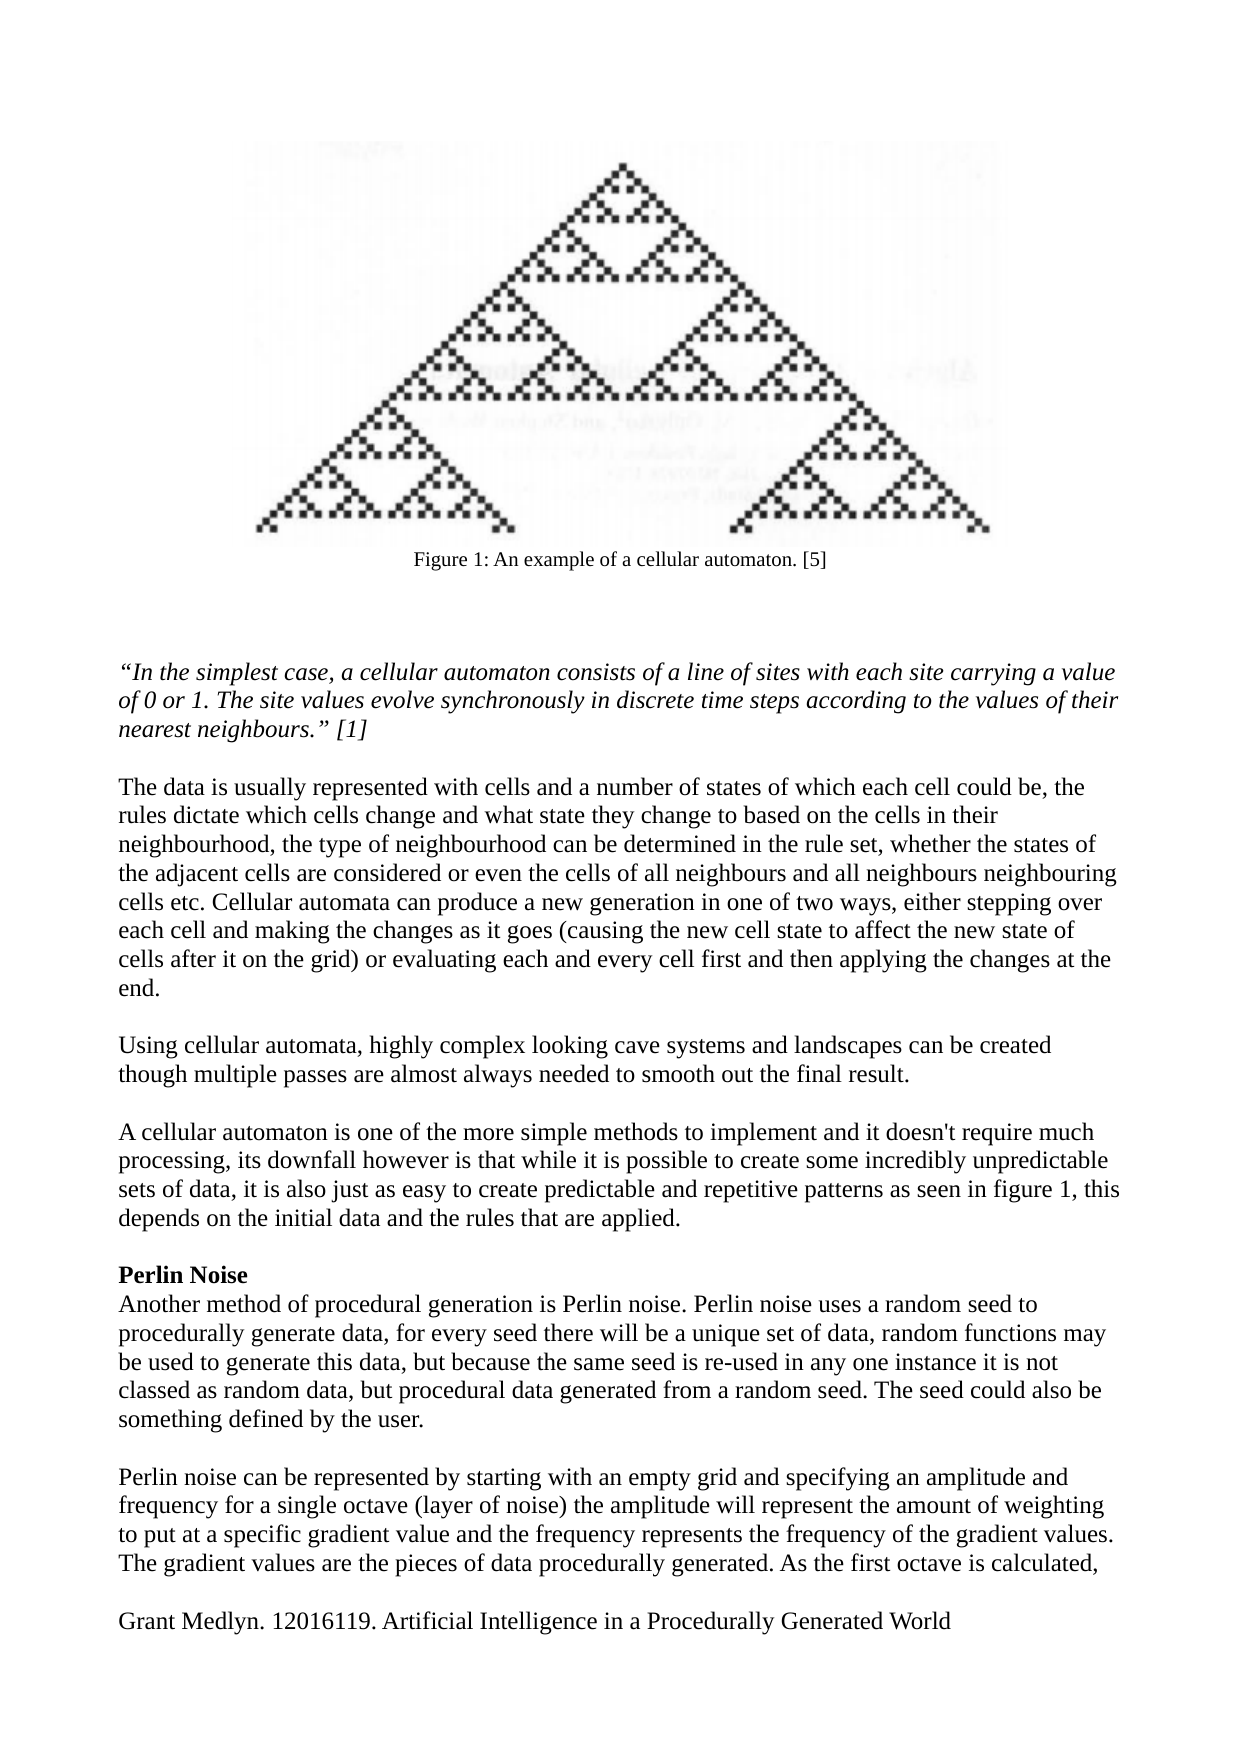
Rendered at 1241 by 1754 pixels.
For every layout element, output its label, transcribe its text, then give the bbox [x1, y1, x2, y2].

text “In the simplest case, a cellular automaton consists of a line of sites with each site carrying a value of 0 or 1. The site values evolve synchronously in discrete time steps according to the values of their nearest neighbours.” [1] [118, 657, 1122, 743]
text Figure 1: An example of a cellular automaton. [5] [118, 118, 1122, 571]
text A cellular automaton is one of the more simple methods to implement and it doesn't require much processing, its downfall however is that while it is possible to create some incredibly unpredictable sets of data, it is also just as easy to create predictable and repetitive patterns as seen in figure 1, this depends on the initial data and the rules that are applied. [118, 1117, 1122, 1232]
picture [231, 141, 1009, 547]
text The data is usually represented with cells and a number of states of which each cell could be, the rules dictate which cells change and what state they change to based on the cells in their neighbourhood, the type of neighbourhood can be determined in the rule set, whether the states of the adjacent cells are considered or even the cells of all neighbours and all neighbours neighbouring cells etc. Cellular automata can produce a new generation in one of two ways, either stepping over each cell and making the changes as it goes (causing the new cell state to affect the new state of cells after it on the grid) or evaluating each and every cell first and then applying the changes at the end. [118, 772, 1122, 1002]
text Perlin noise can be represented by starting with an empty grid and specifying an amplitude and frequency for a single octave (layer of noise) the amplitude will represent the amount of weighting to put at a specific gradient value and the frequency represents the frequency of the gradient values. The gradient values are the pieces of data procedurally generated. As the first octave is calculated, [118, 1462, 1122, 1577]
text Using cellular automata, highly complex looking cave systems and landscapes can be created though multiple passes are almost always needed to smooth out the final result. [118, 1031, 1122, 1088]
text Another method of procedural generation is Perlin noise. Perlin noise uses a random seed to procedurally generate data, for every seed there will be a unique set of data, random functions may be used to generate this data, but because the same seed is re-used in any one instance it is not classed as random data, but procedural data generated from a random seed. The seed could also be something defined by the user. [118, 1289, 1122, 1433]
text Perlin Noise [118, 1261, 1122, 1289]
